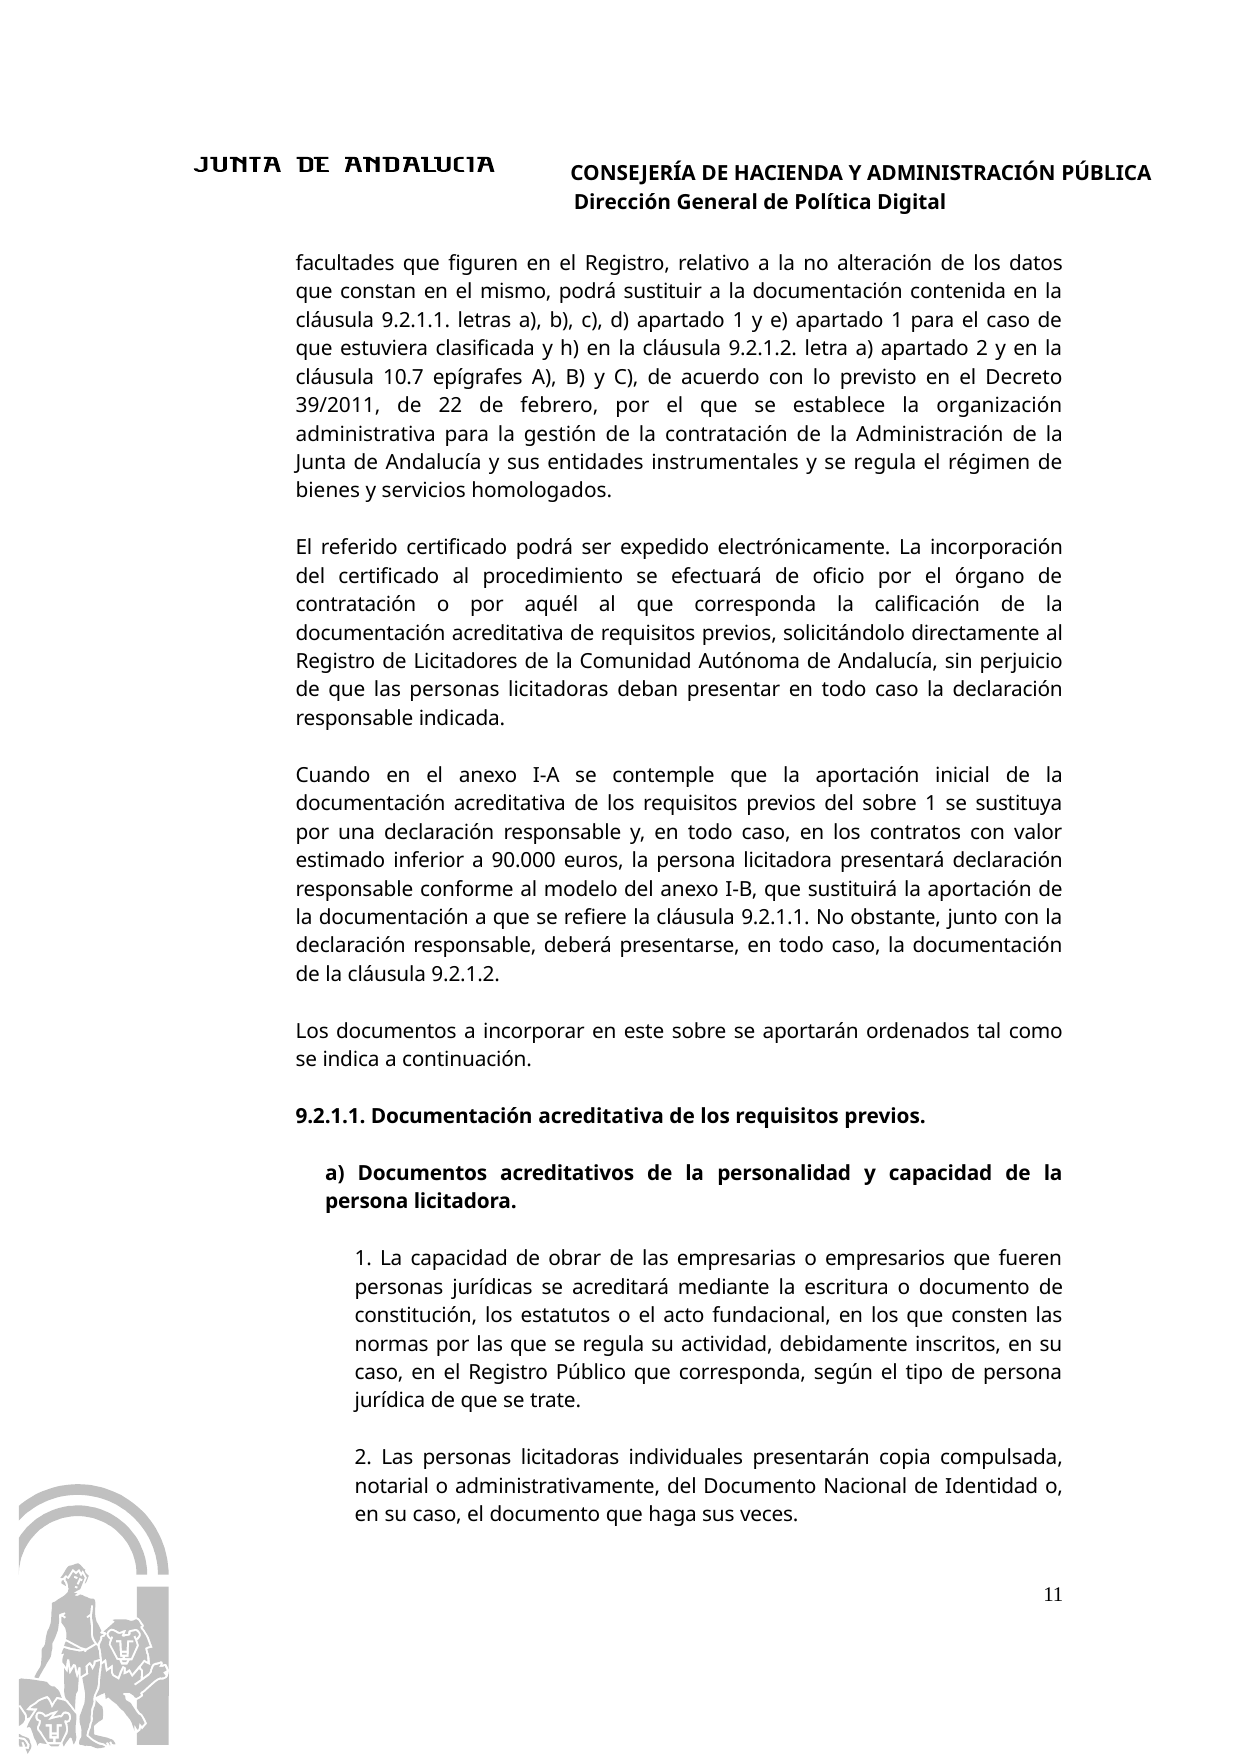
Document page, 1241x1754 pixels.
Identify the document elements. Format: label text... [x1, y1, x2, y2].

text Los documentos a incorporar en este sobre se aportarán ordenados tal como se indica a continuación. [295, 1016, 1063, 1073]
text Cuando en el anexo I-A se contemple que la aportación inicial de la documentación acreditativa de los requisitos previos del sobre 1 se sustituya por una declaración responsable y, en todo caso, en los contratos con valor estimado inferior a 90.000 euros, la persona licitadora presentará declaración responsable conforme al modelo del anexo I-B, que sustituirá la aportación de la documentación a que se refiere la cláusula 9.2.1.1. No obstante, junto con la declaración responsable, deberá presentarse, en todo caso, la documentación de la cláusula 9.2.1.2. [295, 760, 1063, 987]
text El referido certificado podrá ser expedido electrónicamente. La incorporación del certificado al procedimiento se efectuará de oficio por el órgano de contratación o por aquél al que corresponda la calificación de la documentación acreditativa de requisitos previos, solicitándolo directamente al Registro de Licitadores de la Comunidad Autónoma de Andalucía, sin perjuicio de que las personas licitadoras deban presentar en todo caso la declaración responsable indicada. [295, 532, 1063, 731]
text facultades que figuren en el Registro, relativo a la no alteración de los datos que constan en el mismo, podrá sustituir a la documentación contenida en la cláusula 9.2.1.1. letras a), b), c), d) apartado 1 y e) apartado 1 para el caso de que estuviera clasificada y h) en la cláusula 9.2.1.2. letra a) apartado 2 y en la cláusula 10.7 epígrafes A), B) y C), de acuerdo con lo previsto en el Decreto 39/2011, de 22 de febrero, por el que se establece la organización administrativa para la gestión de la contratación de la Administración de la Junta de Andalucía y sus entidades instrumentales y se regula el régimen de bienes y servicios homologados. [295, 248, 1063, 504]
text 1. La capacidad de obrar de las empresarias o empresarios que fueren personas jurídicas se acreditará mediante la escritura o documento de constitución, los estatutos o el acto fundacional, en los que consten las normas por las que se regula su actividad, debidamente inscritos, en su caso, en el Registro Público que corresponda, según el tipo de persona jurídica de que se trate. [354, 1243, 1063, 1414]
text 2. Las personas licitadoras individuales presentarán copia compulsada, notarial o administrativamente, del Documento Nacional de Identidad o, en su caso, el documento que haga sus veces. [354, 1442, 1063, 1528]
text 9.2.1.1. Documentación acreditativa de los requisitos previos. [295, 1101, 1063, 1129]
text a) Documentos acreditativos de la personalidad y capacidad de la persona licitadora. [325, 1158, 1063, 1215]
